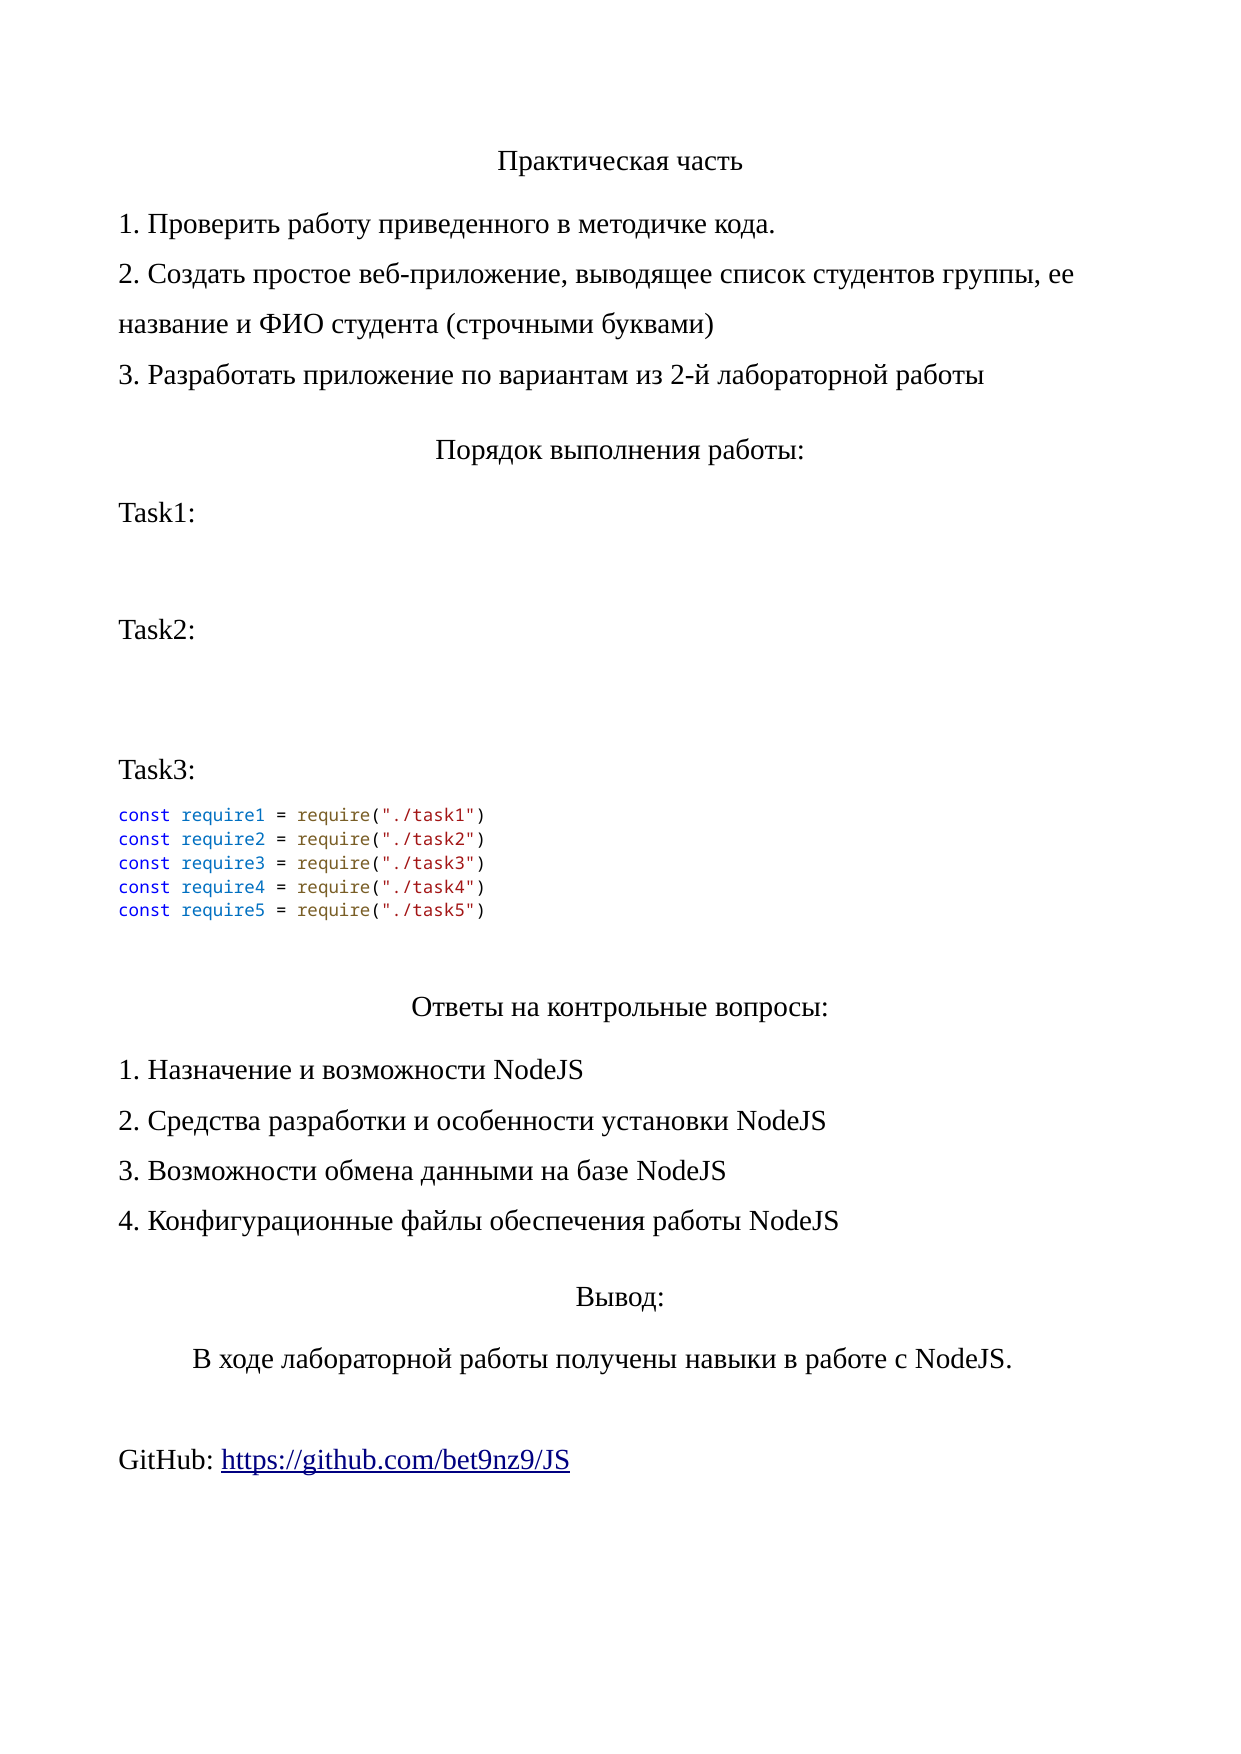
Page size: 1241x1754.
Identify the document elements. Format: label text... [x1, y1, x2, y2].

text 3. Возможности обмена данными на базе NodeJS [118, 1153, 1122, 1187]
subtitle Порядок выполнения работы: [118, 432, 1122, 466]
subtitle Практическая часть [118, 143, 1122, 177]
text 2. Средства разработки и особенности установки NodeJS [118, 1103, 1122, 1136]
text const require1 = require("./task1") [118, 803, 1122, 827]
text GitHub: https://github.com/bet9nz9/JS [118, 1442, 1122, 1476]
text const require2 = require("./task2") [118, 827, 1122, 850]
text 2. Создать простое веб-приложение, выводящее список студентов группы, ее [118, 256, 1122, 290]
text 3. Разработать приложение по вариантам из 2-й лабораторной работы [118, 357, 1122, 390]
text 1. Назначение и возможности NodeJS [118, 1052, 1122, 1086]
text 4. Конфигурационные файлы обеспечения работы NodeJS [118, 1203, 1122, 1237]
subtitle Вывод: [118, 1279, 1122, 1312]
text const require3 = require("./task3") [118, 850, 1122, 874]
text название и ФИО студента (строчными буквами) [118, 307, 1122, 340]
text const require5 = require("./task5") [118, 898, 1122, 922]
text Task2: [118, 612, 1122, 645]
text Task3: [118, 752, 1122, 786]
text const require4 = require("./task4") [118, 874, 1122, 898]
text В ходе лабораторной работы получены навыки в работе с NodeJS. [118, 1341, 1122, 1375]
subtitle Ответы на контрольные вопросы: [118, 989, 1122, 1023]
text 1. Проверить работу приведенного в методичке кода. [118, 206, 1122, 239]
text Task1: [118, 495, 1122, 528]
